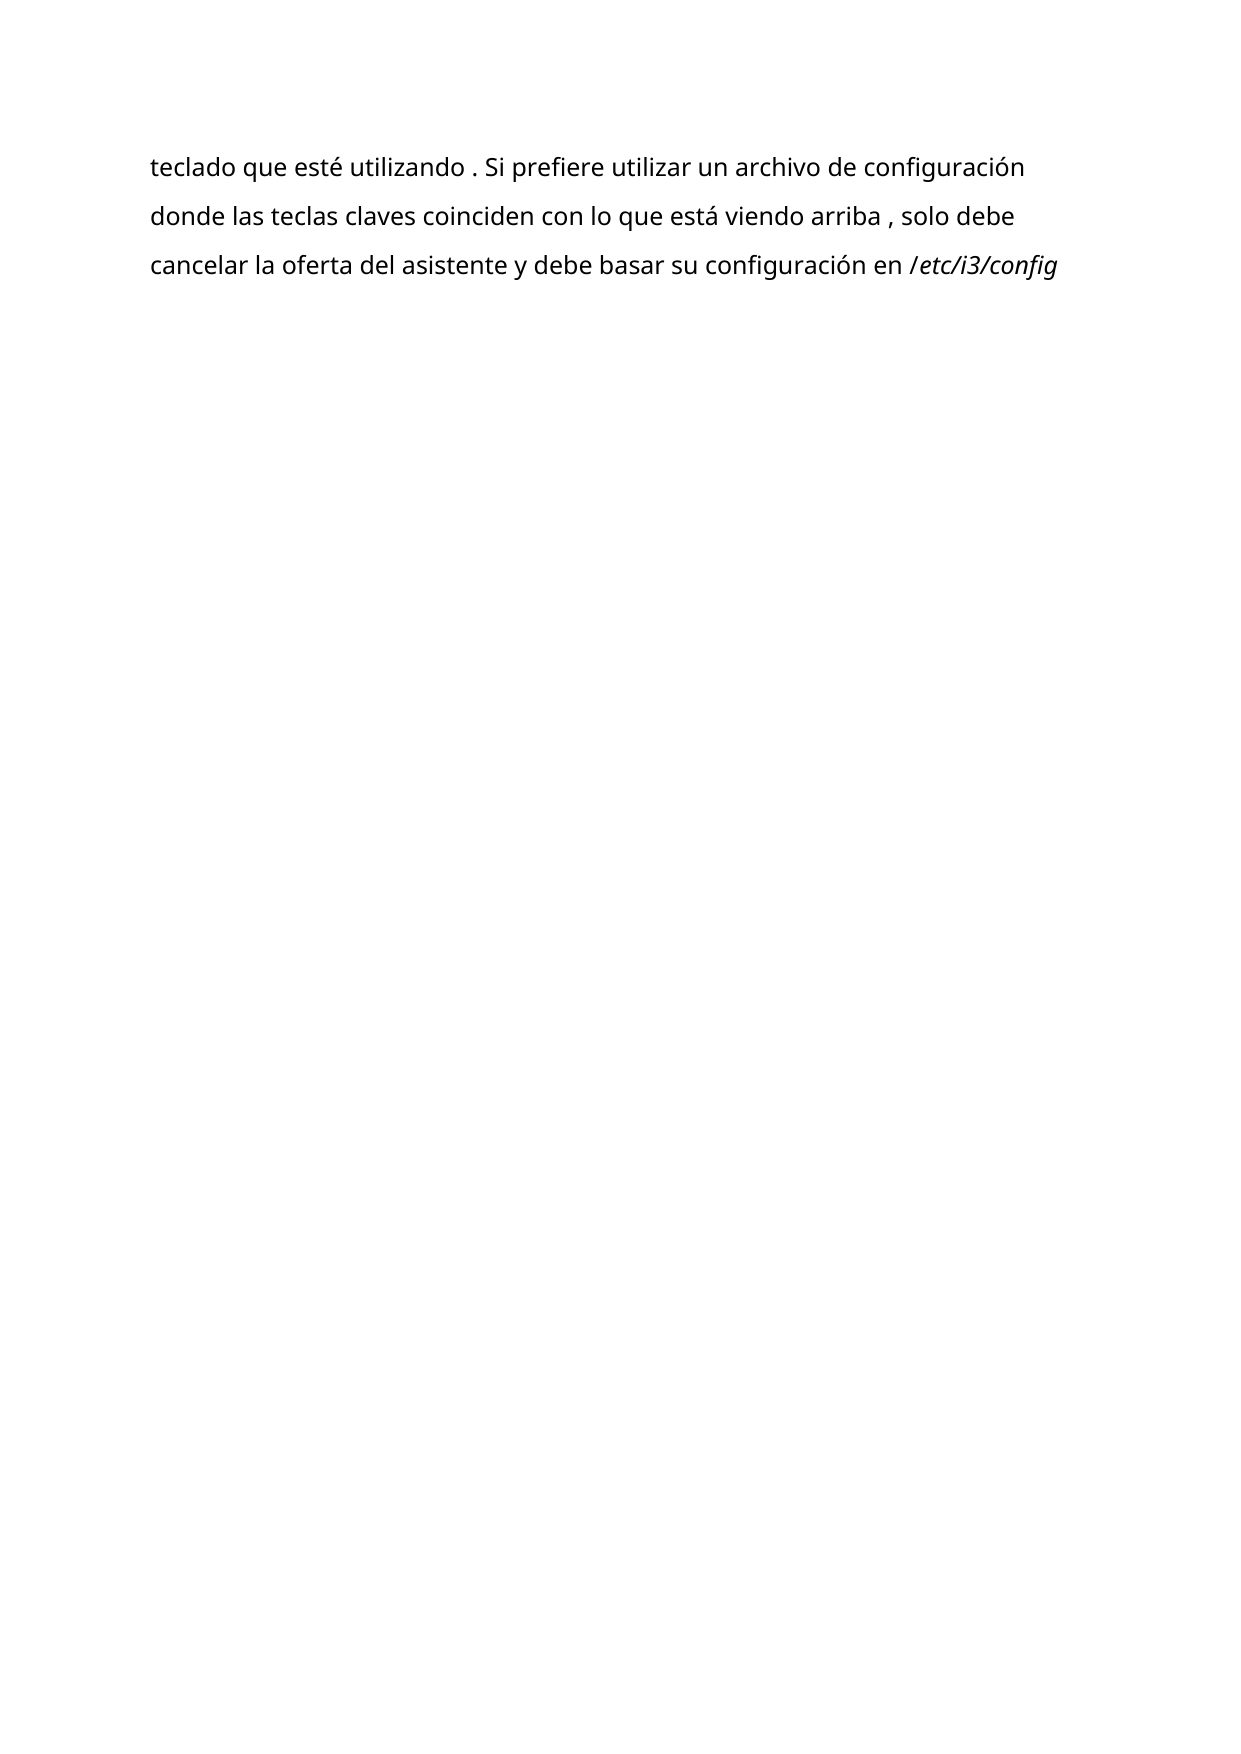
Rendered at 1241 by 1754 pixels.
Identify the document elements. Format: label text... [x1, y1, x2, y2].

text teclado que esté utilizando . Si prefiere utilizar un archivo de configuración donde las teclas claves coinciden con lo que está viendo arriba , solo debe cancelar la oferta del asistente y debe basar su configuración en /etc/i3/config [150, 150, 1091, 282]
